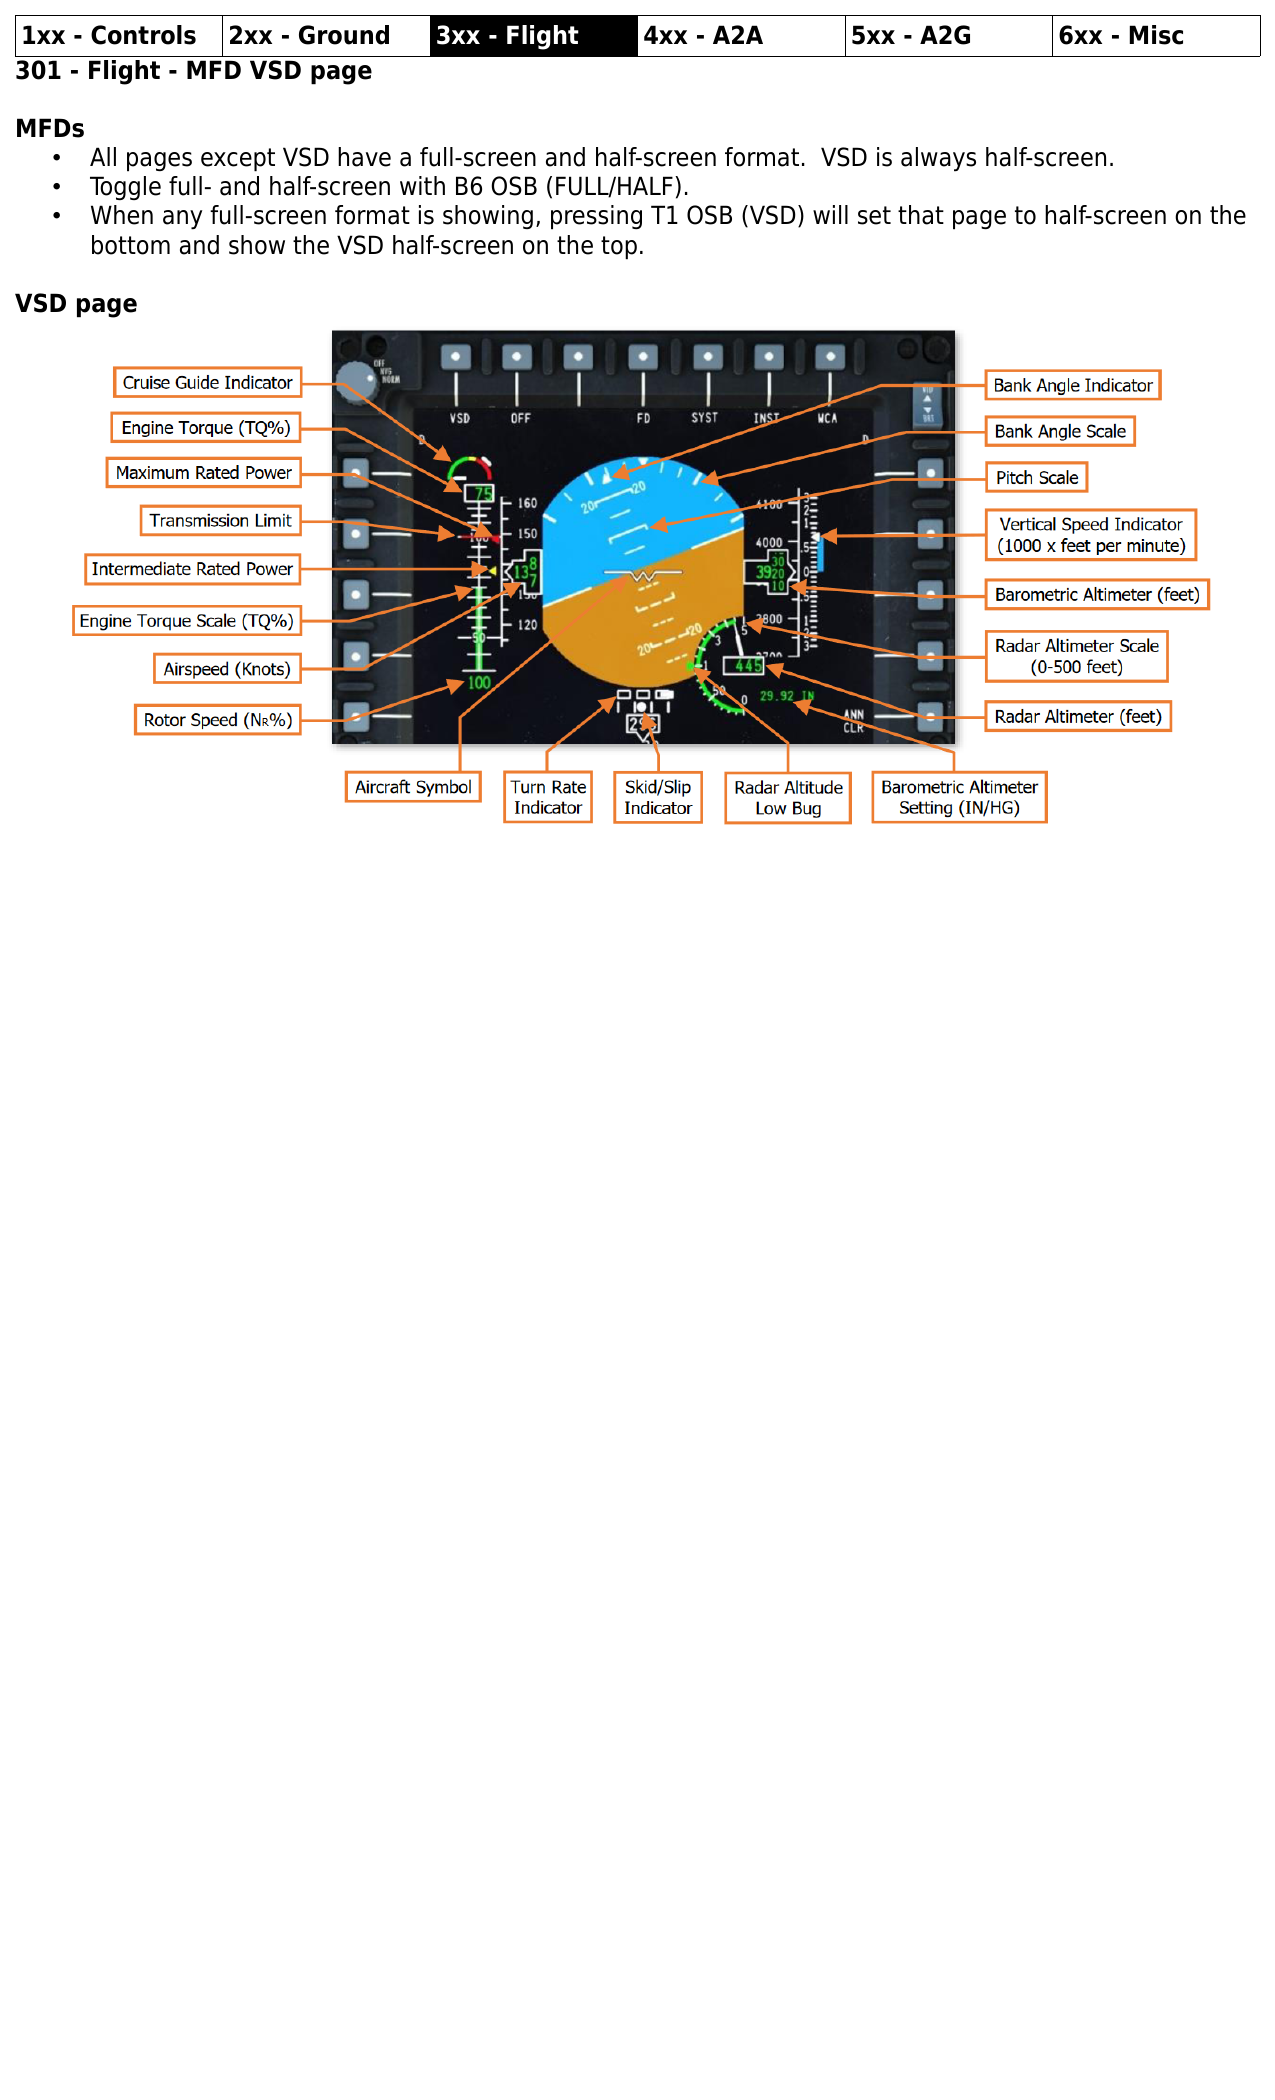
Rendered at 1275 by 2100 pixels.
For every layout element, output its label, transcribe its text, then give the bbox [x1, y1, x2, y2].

table_header 1xx - Controls [16, 16, 222, 56]
text 301 - Flight - MFD VSD page [15, 57, 1260, 85]
table_header 4xx - A2A [638, 16, 845, 56]
text MFDs [15, 114, 1260, 143]
table_header 6xx - Misc [1053, 16, 1260, 56]
picture [52, 318, 1223, 834]
table_header 2xx - Ground [223, 16, 430, 56]
list When any full-screen format is showing, pressing T1 OSB (VSD) will set that page to half-screen on the bottom and show the VSD half-screen on the top. [52, 202, 1260, 260]
list Toggle full- and half-screen with B6 OSB (FULL/HALF). [52, 172, 1260, 202]
text VSD page [15, 289, 1260, 318]
list All pages except VSD have a full-screen and half-screen format. VSD is always half-screen. [52, 143, 1260, 172]
table_header 3xx - Flight [431, 16, 637, 56]
table_header 5xx - A2G [846, 16, 1052, 56]
